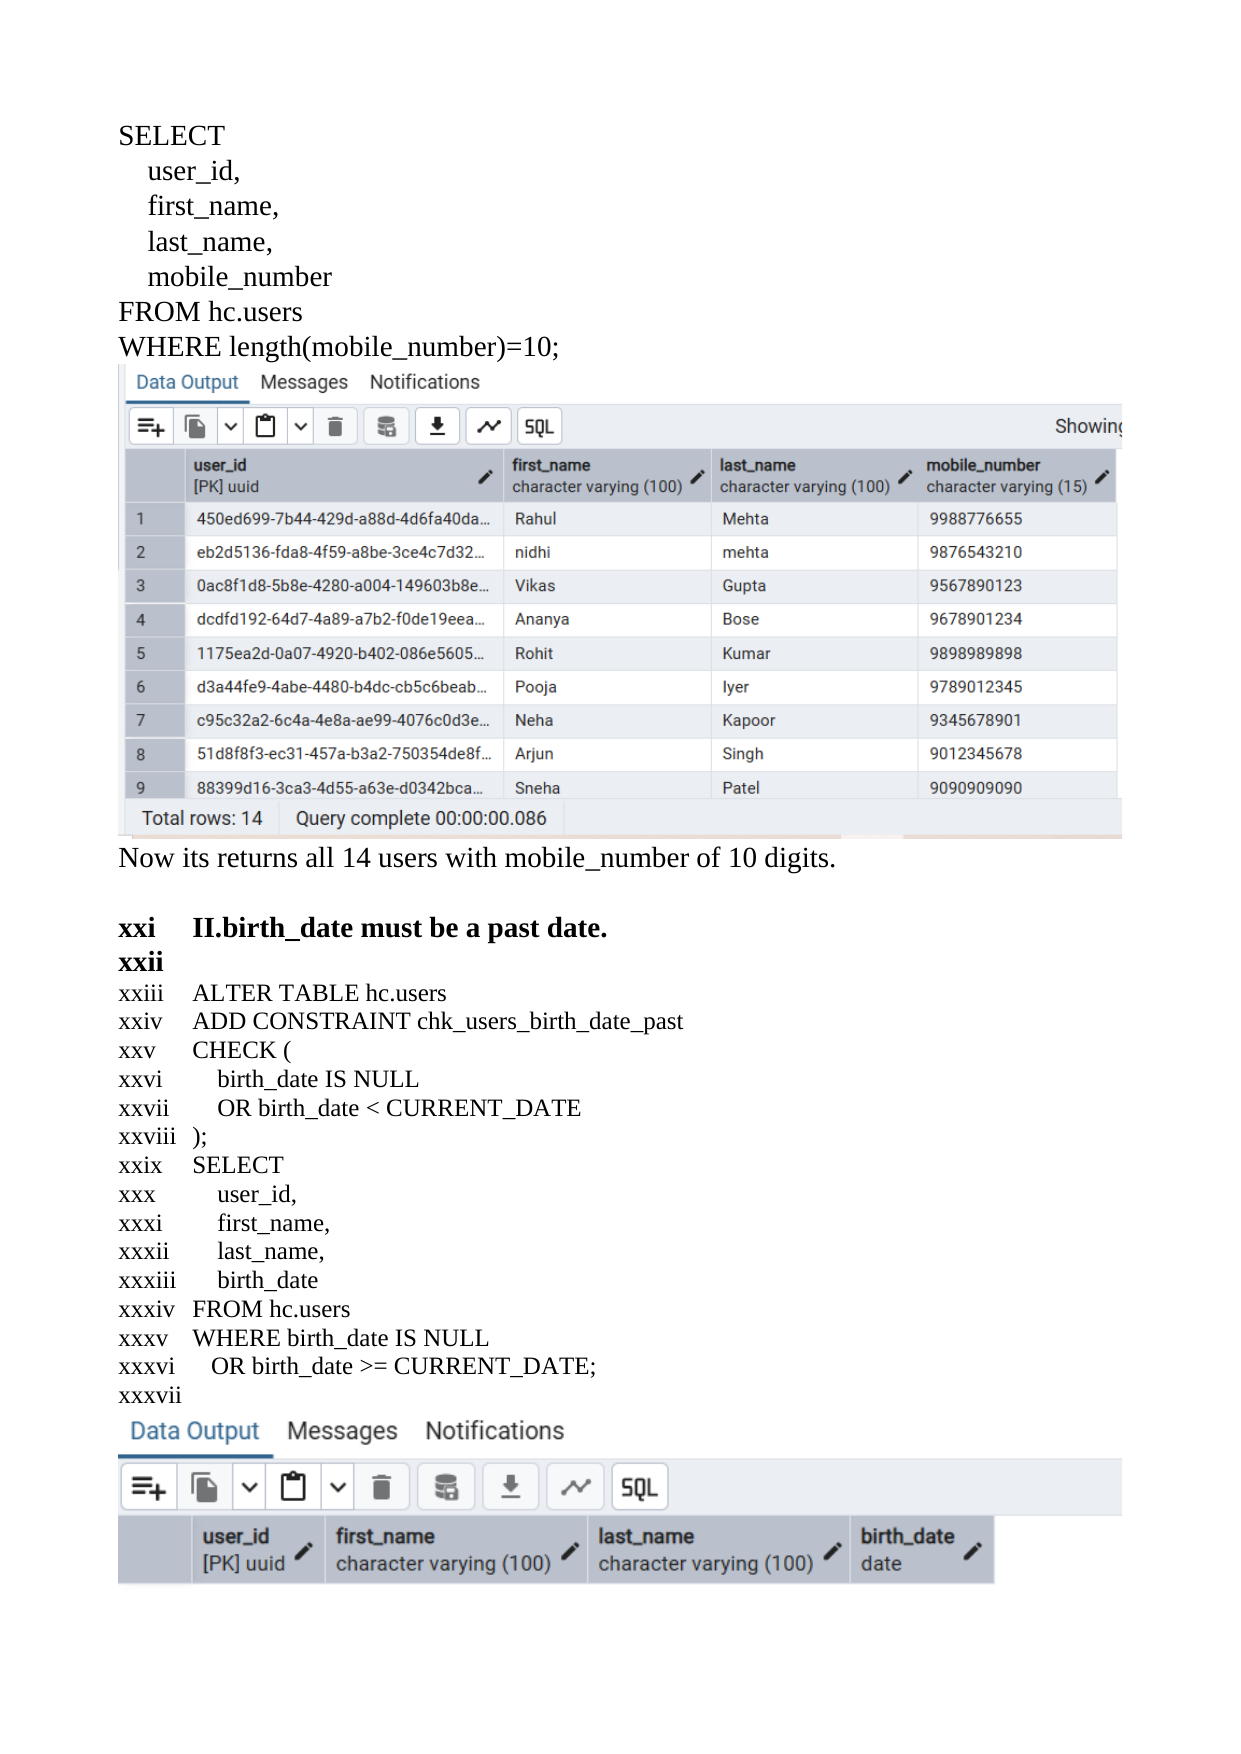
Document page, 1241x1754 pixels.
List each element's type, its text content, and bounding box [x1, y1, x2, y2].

list SELECT [118, 1150, 1122, 1179]
text last_name, [118, 224, 1122, 257]
text first_name, [118, 188, 1122, 222]
list last_name, [118, 1236, 1122, 1265]
list CHECK ( [118, 1035, 1122, 1064]
list ALTER TABLE hc.users [118, 978, 1122, 1006]
list birth_date [118, 1265, 1122, 1294]
list user_id, [118, 1179, 1122, 1208]
list WHERE birth_date IS NULL [118, 1323, 1122, 1351]
list OR birth_date >= CURRENT_DATE; [118, 1351, 1122, 1380]
text SELECT [118, 118, 1122, 152]
text user_id, [118, 153, 1122, 187]
list FROM hc.users [118, 1294, 1122, 1323]
text FROM hc.users [118, 294, 1122, 328]
text mobile_number [118, 259, 1122, 292]
list II.birth_date must be a past date. [118, 911, 1122, 944]
text Now its returns all 14 users with mobile_number of 10 digits. [118, 840, 1122, 874]
list ADD CONSTRAINT chk_users_birth_date_past [118, 1006, 1122, 1035]
list first_name, [118, 1208, 1122, 1236]
list birth_date IS NULL [118, 1064, 1122, 1093]
list ); [118, 1121, 1122, 1150]
text WHERE length(mobile_number)=10; [118, 329, 1122, 363]
list OR birth_date < CURRENT_DATE [118, 1093, 1122, 1121]
